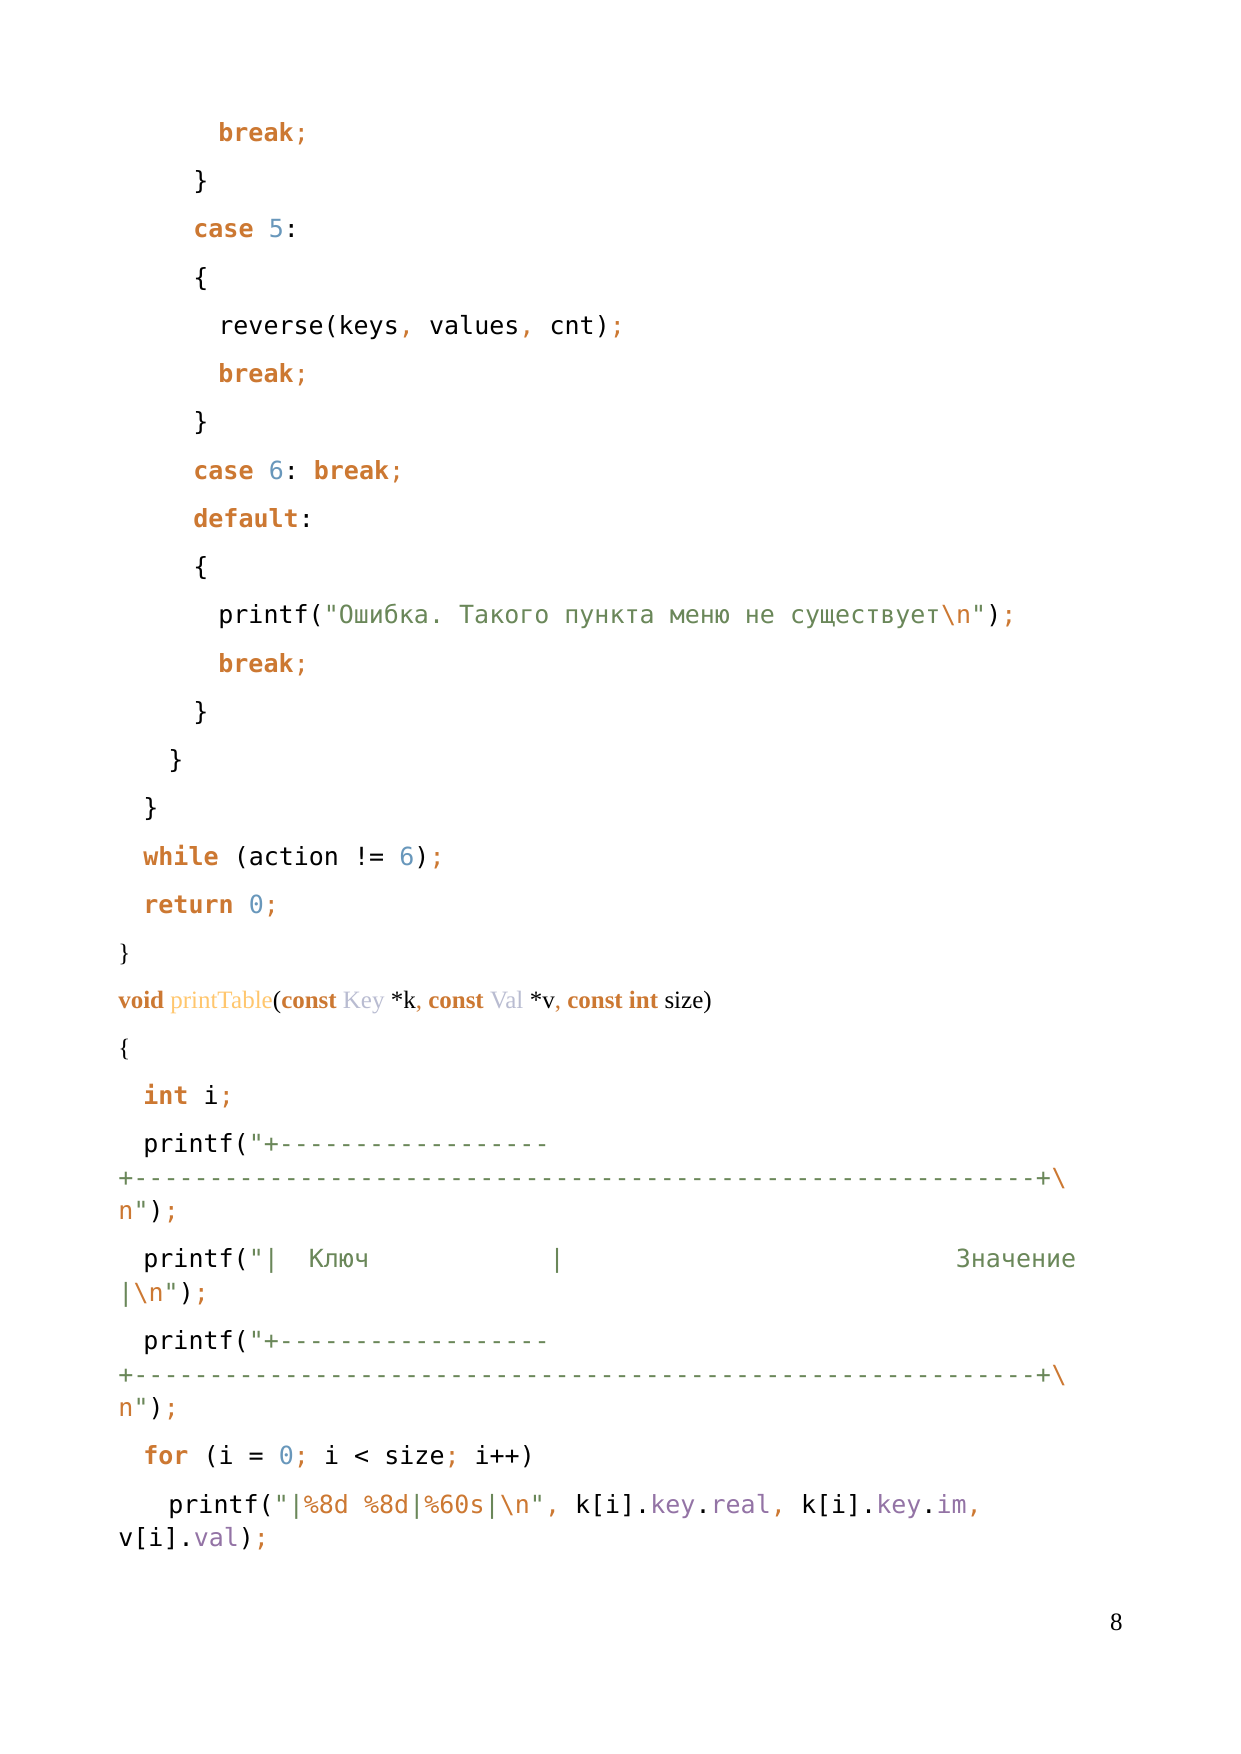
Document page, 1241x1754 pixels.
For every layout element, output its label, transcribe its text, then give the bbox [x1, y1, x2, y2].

text return 0; [118, 890, 1122, 919]
text while (action != 6); [118, 842, 1122, 871]
text } [118, 166, 1122, 196]
text printf("| Ключ | Значение |\n"); [118, 1244, 1122, 1307]
text printf("+------------------+------------------------------------------------------------+\n"); [118, 1326, 1122, 1422]
text break; [118, 359, 1122, 388]
text case 5: [118, 214, 1122, 244]
text void printTable(const Key *k, const Val *v, const int size) [118, 986, 1122, 1014]
text case 6: break; [118, 456, 1122, 485]
text { [118, 263, 1122, 292]
text default: [118, 504, 1122, 533]
text break; [118, 118, 1122, 147]
text printf("|%8d %8d|%60s|\n", k[i].key.real, k[i].key.im, v[i].val); [118, 1490, 1122, 1552]
text } [118, 938, 1122, 967]
text } [118, 697, 1122, 726]
text printf("Ошибка. Такого пункта меню не существует\n"); [118, 600, 1122, 630]
text break; [118, 649, 1122, 678]
text reverse(keys, values, cnt); [118, 311, 1122, 340]
text } [118, 793, 1122, 823]
text } [118, 407, 1122, 437]
text for (i = 0; i < size; i++) [118, 1441, 1122, 1471]
text printf("+------------------+------------------------------------------------------------+\n"); [118, 1129, 1122, 1225]
text { [118, 1033, 1122, 1062]
text int i; [118, 1081, 1122, 1110]
text { [118, 552, 1122, 581]
text } [118, 745, 1122, 774]
